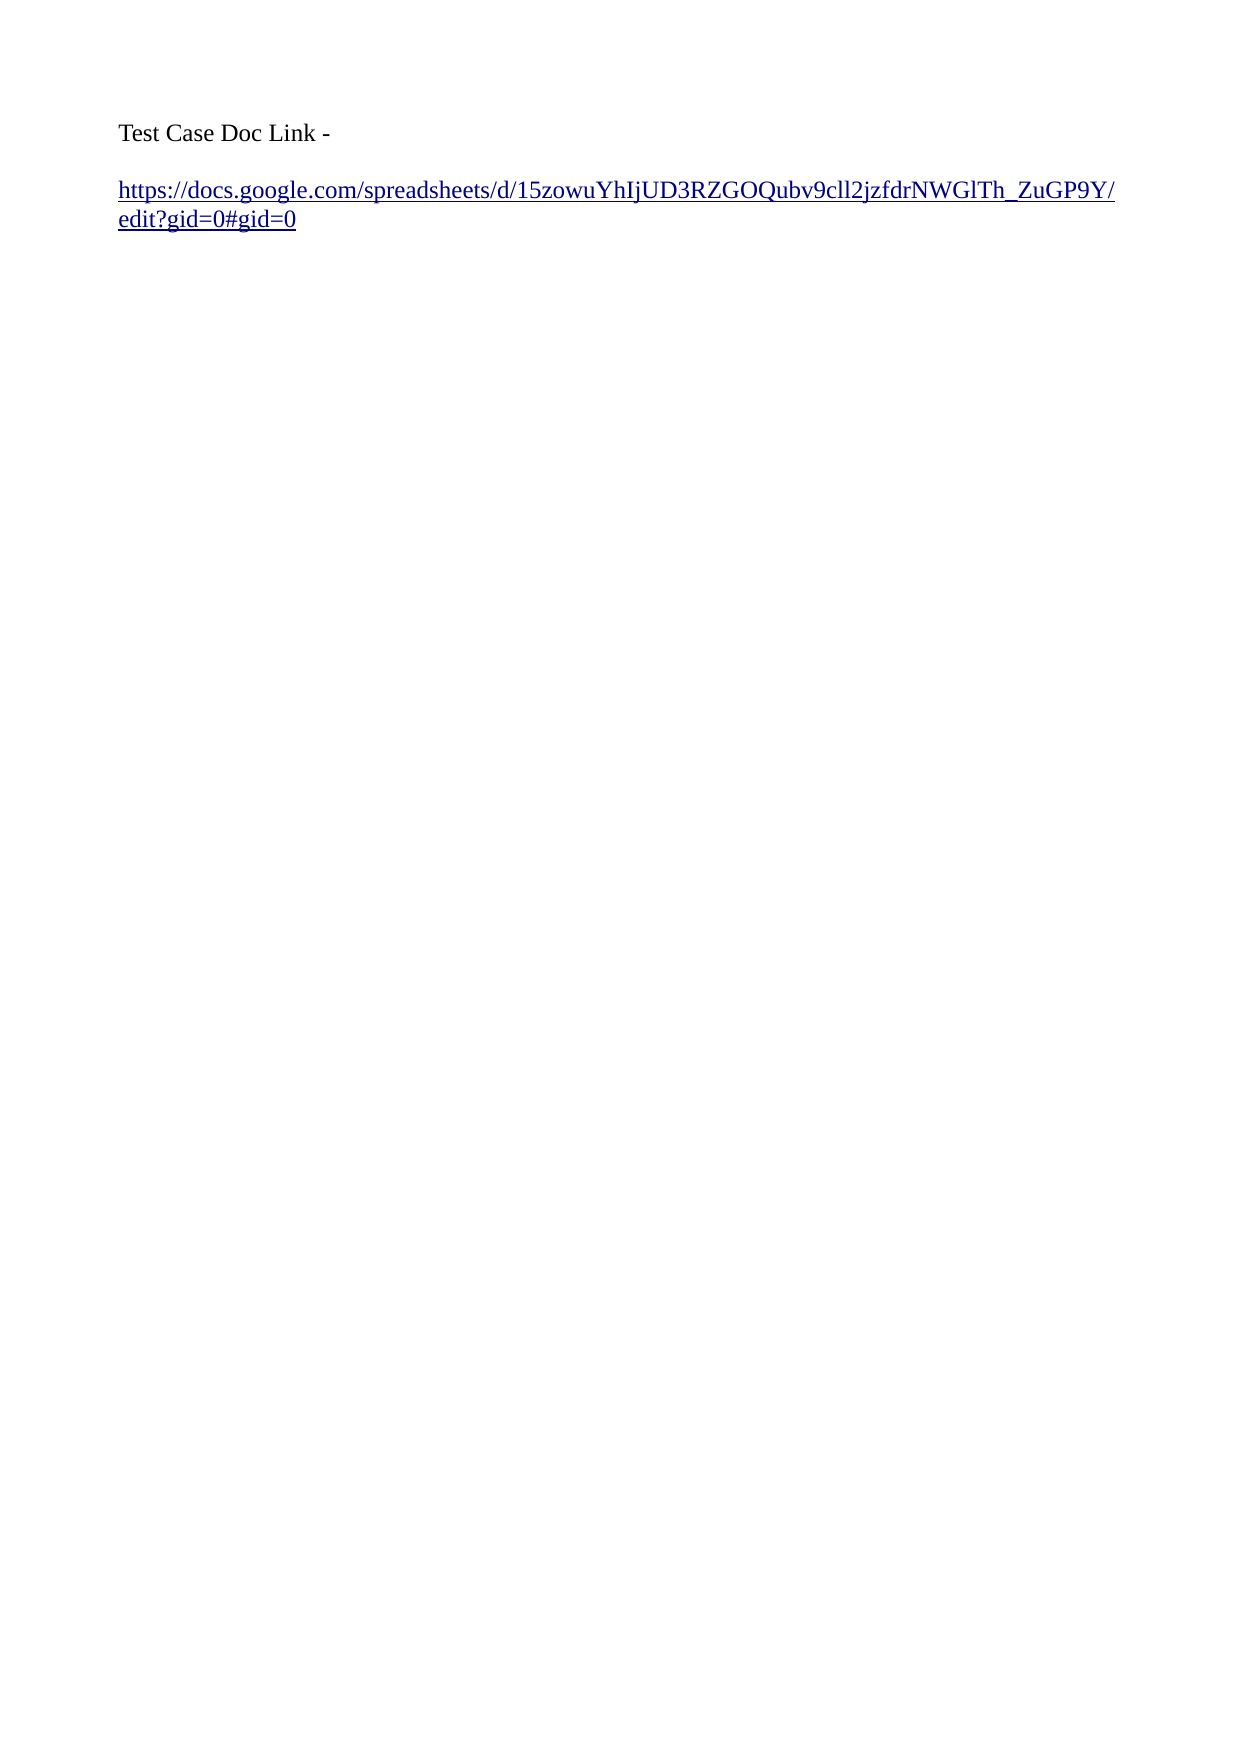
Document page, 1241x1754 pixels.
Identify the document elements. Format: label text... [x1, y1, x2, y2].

text Test Case Doc Link - [118, 118, 1122, 147]
text https://docs.google.com/spreadsheets/d/15zowuYhIjUD3RZGOQubv9cll2jzfdrNWGlTh_ZuGP9Y/edit?gid=0#gid=0 [118, 147, 1122, 233]
